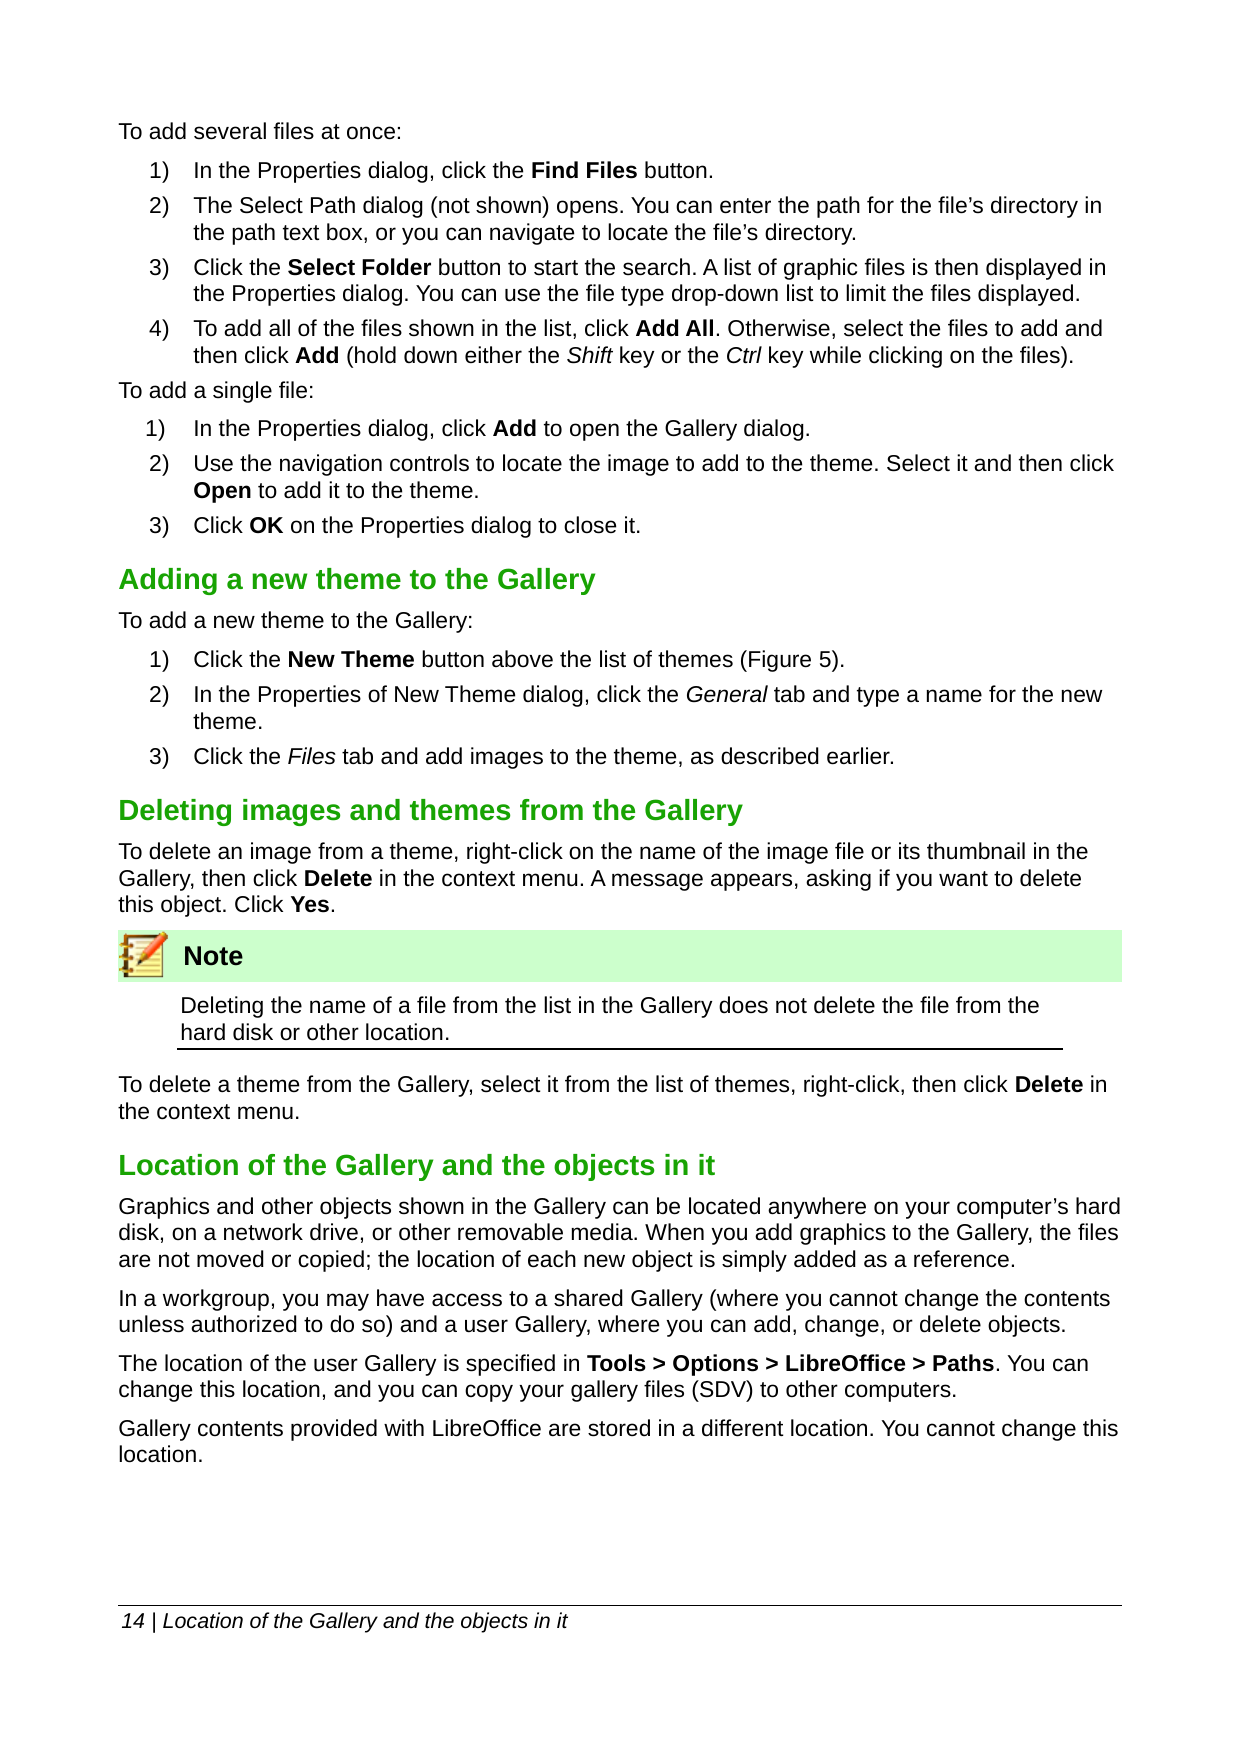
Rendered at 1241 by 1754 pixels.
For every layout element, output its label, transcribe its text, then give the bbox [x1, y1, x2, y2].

list Click the Select Folder button to start the search. A list of graphic files is then displayed in the Properties dialog. You can use the file type drop-down list to limit the files displayed. [169, 254, 1122, 306]
text Graphics and other objects shown in the Gallery can be located anywhere on your computer’s hard disk, on a network drive, or other removable media. When you add graphics to the Gallery, the files are not moved or copied; the location of each new object is simply added as a reference. [118, 1193, 1122, 1272]
list To add all of the files shown in the list, click Add All. Otherwise, select the files to add and then click Add (hold down either the Shift key or the Ctrl key while clicking on the files). [169, 315, 1122, 368]
list Use the navigation controls to locate the image to add to the theme. Select it and then click Open to add it to the theme. [169, 450, 1122, 503]
subtitle Adding a new theme to the Gallery [118, 562, 1122, 595]
list In the Properties dialog, click Add to open the Gallery dialog. [165, 415, 1122, 441]
list To add a new theme to the Gallery: [118, 607, 1122, 633]
subtitle Location of the Gallery and the objects in it [118, 1148, 1122, 1181]
list To add a single file: [118, 377, 1122, 403]
list Click the New Theme button above the list of themes (Figure 5). [169, 646, 1122, 672]
text To add several files at once: [118, 118, 1122, 144]
list In the Properties dialog, click the Find Files button. [169, 157, 1122, 183]
picture [119, 930, 170, 981]
list Click the Files tab and add images to the theme, as described earlier. [169, 743, 1122, 769]
list Click OK on the Properties dialog to close it. [169, 512, 1122, 538]
subtitle Deleting images and themes from the Gallery [118, 793, 1122, 826]
text The location of the user Gallery is specified in Tools > Options > LibreOffice > Paths. You can change this location, and you can copy your gallery files (SDV) to other computers. [118, 1350, 1122, 1402]
text Deleting the name of a file from the list in the Gallery does not delete the file from the hard disk or other location. [177, 989, 1063, 1048]
text Gallery contents provided with LibreOffice are stored in a different location. You cannot change this location. [118, 1415, 1122, 1468]
subtitle Note [118, 930, 1122, 982]
text In a workgroup, you may have access to a shared Gallery (where you cannot change the contents unless authorized to do so) and a user Gallery, where you can add, change, or delete objects. [118, 1284, 1122, 1337]
list The Select Path dialog (not shown) opens. You can enter the path for the file’s directory in the path text box, or you can navigate to locate the file’s directory. [169, 192, 1122, 245]
list To delete a theme from the Gallery, select it from the list of themes, right-click, then click Delete in the context menu. [118, 1071, 1122, 1124]
list In the Properties of New Theme dialog, click the General tab and type a name for the new theme. [169, 681, 1122, 734]
list To delete an image from a theme, right-click on the name of the image file or its thumbnail in the Gallery, then click Delete in the context menu. A message appears, asking if you want to delete this object. Click Yes. [118, 838, 1122, 917]
